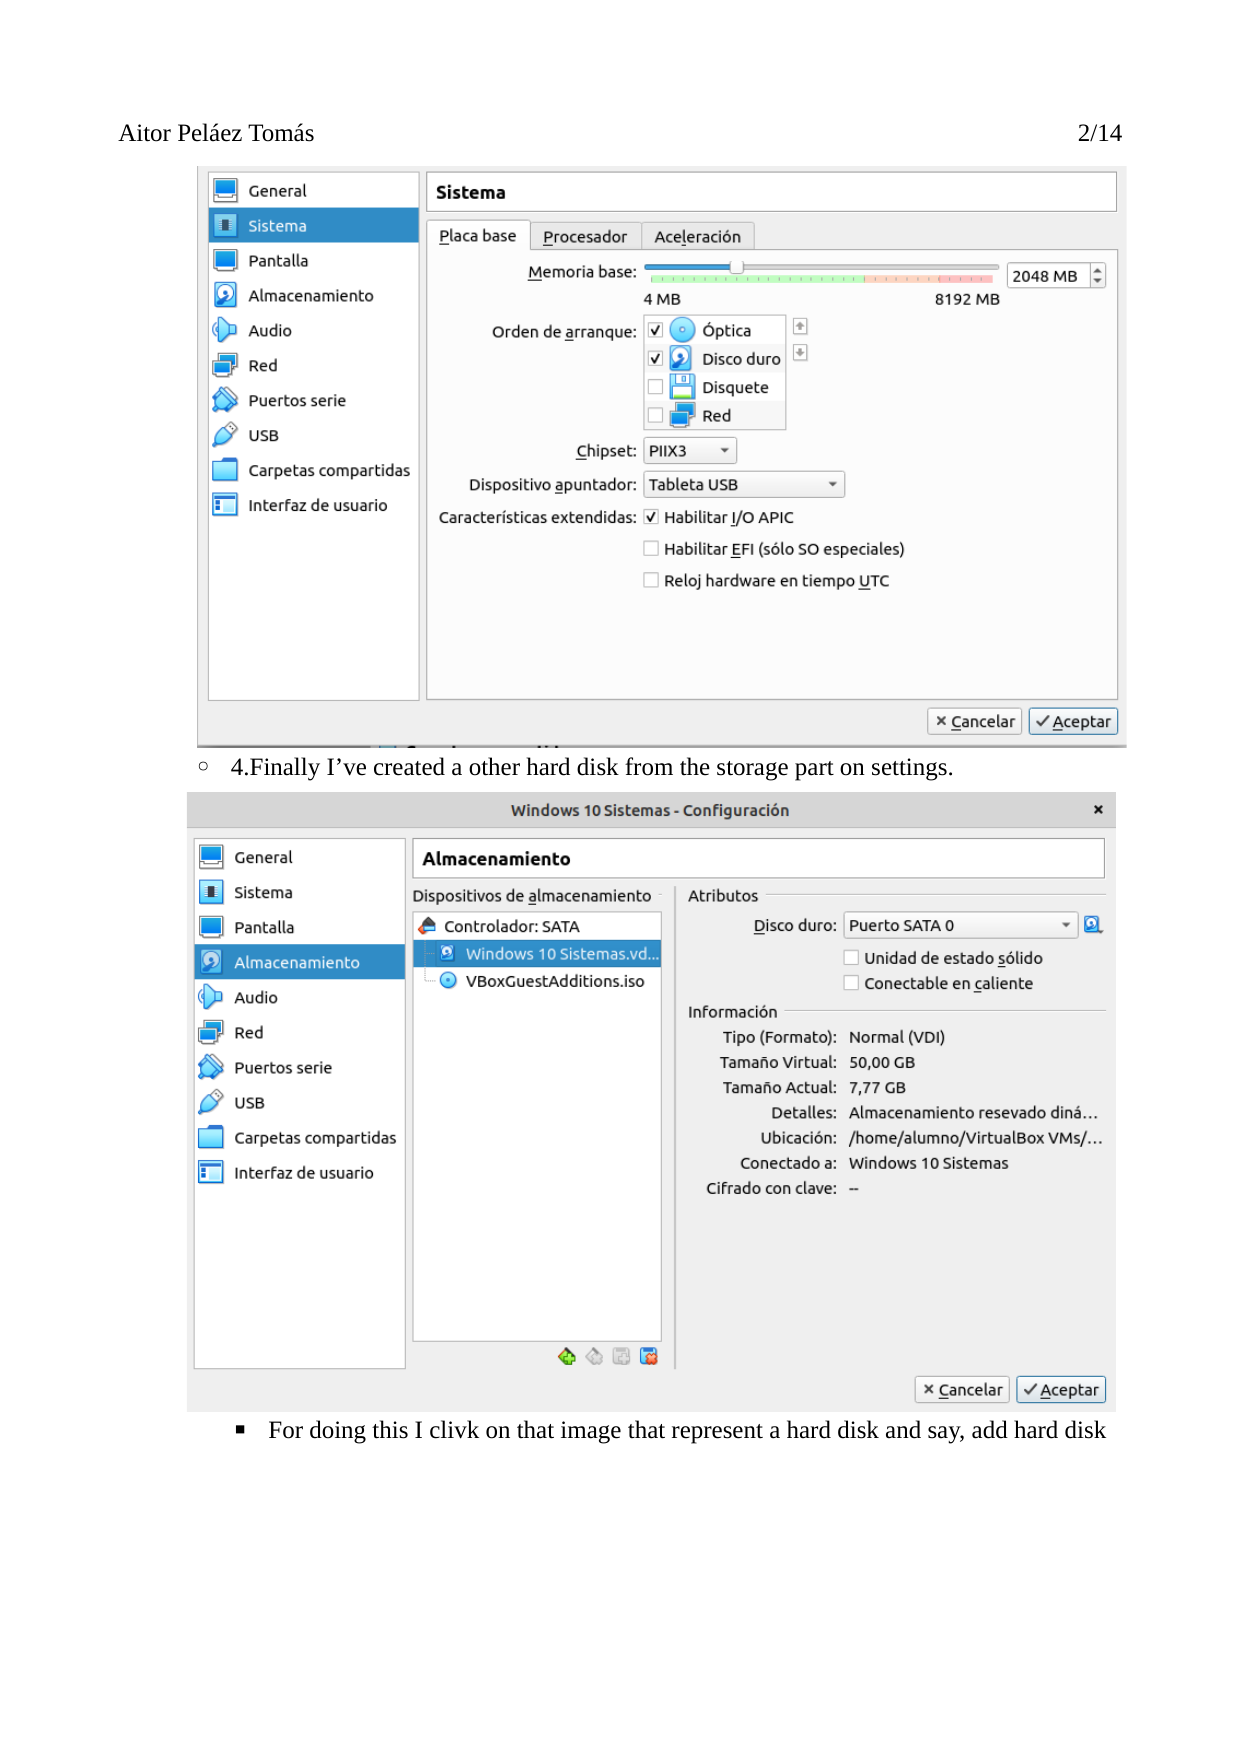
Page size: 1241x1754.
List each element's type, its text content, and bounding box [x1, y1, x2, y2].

list 4.Finally I’ve created a other hard disk from the storage part on settings. [193, 176, 1122, 781]
list For doing this I clivk on that image that represent a hard disk and say, add hard disk [231, 800, 1122, 1444]
picture [202, 166, 1127, 748]
picture [186, 792, 1116, 1412]
